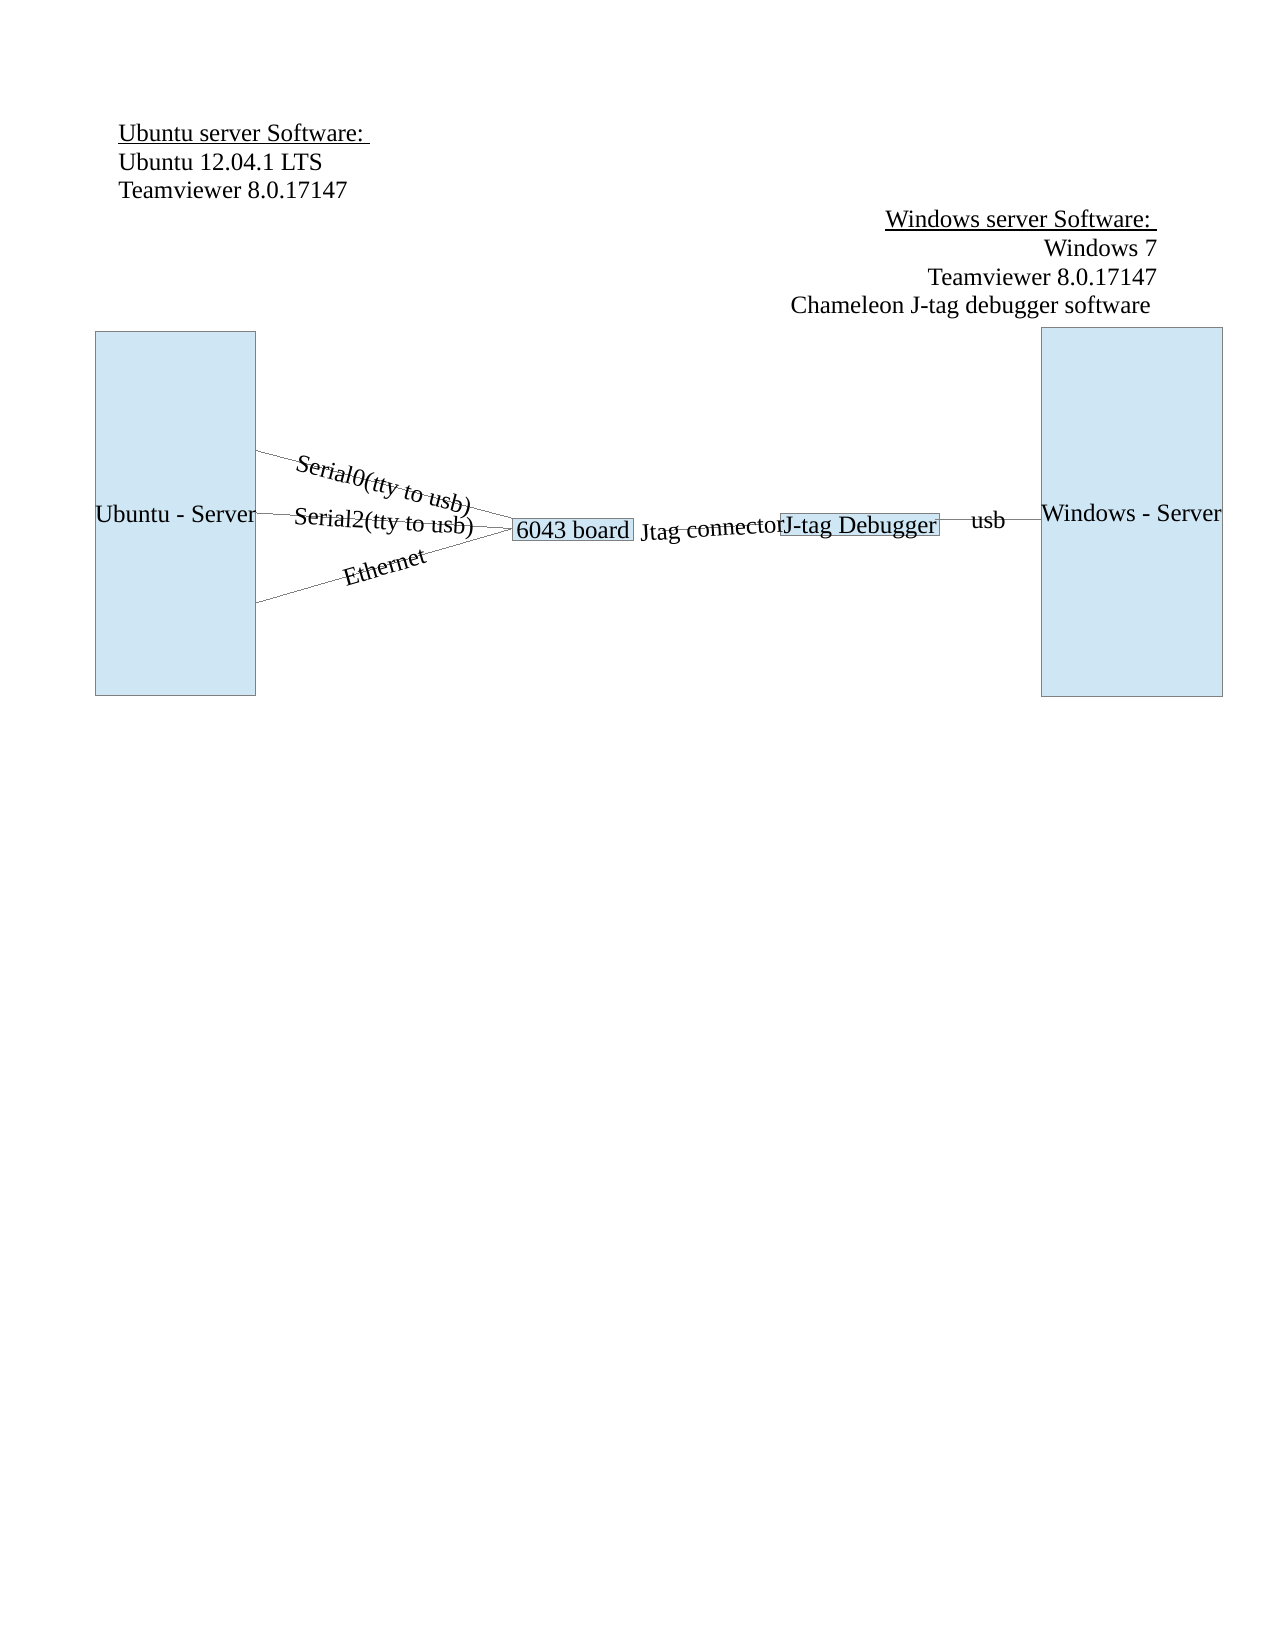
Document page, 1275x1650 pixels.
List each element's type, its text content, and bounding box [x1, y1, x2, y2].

text Ubuntu 12.04.1 LTS [118, 147, 1157, 176]
text Teamviewer 8.0.17147 [118, 176, 1157, 204]
text Ubuntu server Software: [118, 118, 1157, 147]
text Teamviewer 8.0.17147 [118, 262, 1157, 291]
text Windows 7 [118, 233, 1157, 262]
text Chameleon J-tag debugger software [118, 291, 1157, 319]
text Windows server Software: [118, 204, 1157, 233]
